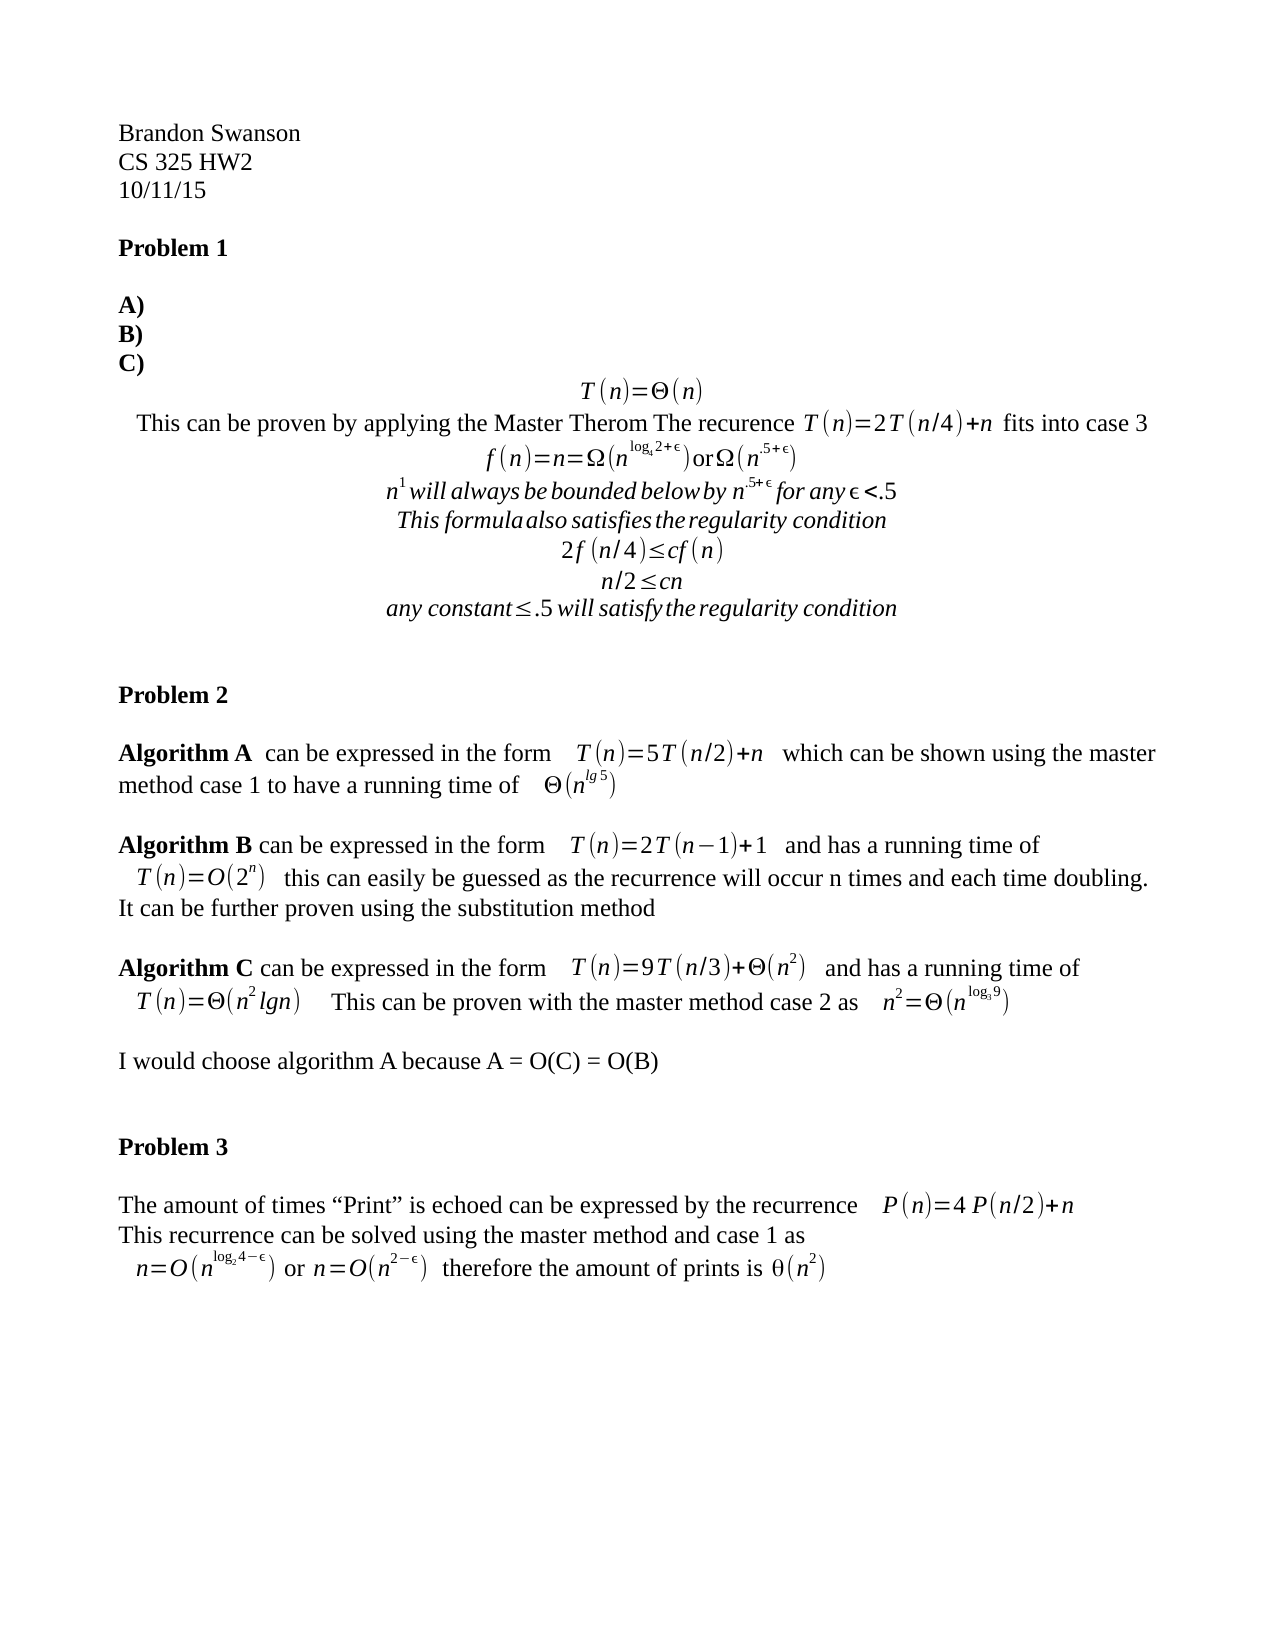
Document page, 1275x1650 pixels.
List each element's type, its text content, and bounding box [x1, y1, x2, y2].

text 10/11/15 [118, 176, 1157, 204]
text Algorithm C can be expressed in the form and has a running time of This can be proven with the master method case 2 as [118, 951, 1157, 1017]
text Brandon Swanson [118, 118, 1157, 147]
text A) [118, 291, 1157, 319]
text CS 325 HW2 [118, 147, 1157, 176]
text Problem 1 [118, 233, 1157, 262]
text The amount of times “Print” is echoed can be expressed by the recurrence [118, 1190, 1157, 1220]
text C) [118, 348, 1157, 623]
text I would choose algorithm A because A = O(C) = O(B) [118, 1046, 1157, 1075]
text Problem 3 [118, 1132, 1157, 1161]
text B) [118, 319, 1157, 348]
text Problem 2 [118, 680, 1157, 709]
text Algorithm B can be expressed in the form and has a running time of this can easily be guessed as the recurrence will occur n times and each time doubling. It can be further proven using the substitution method [118, 830, 1157, 922]
text This recurrence can be solved using the master method and case 1 as [118, 1220, 1157, 1249]
text Algorithm A can be expressed in the form which can be shown using the master method case 1 to have a running time of [118, 738, 1157, 801]
